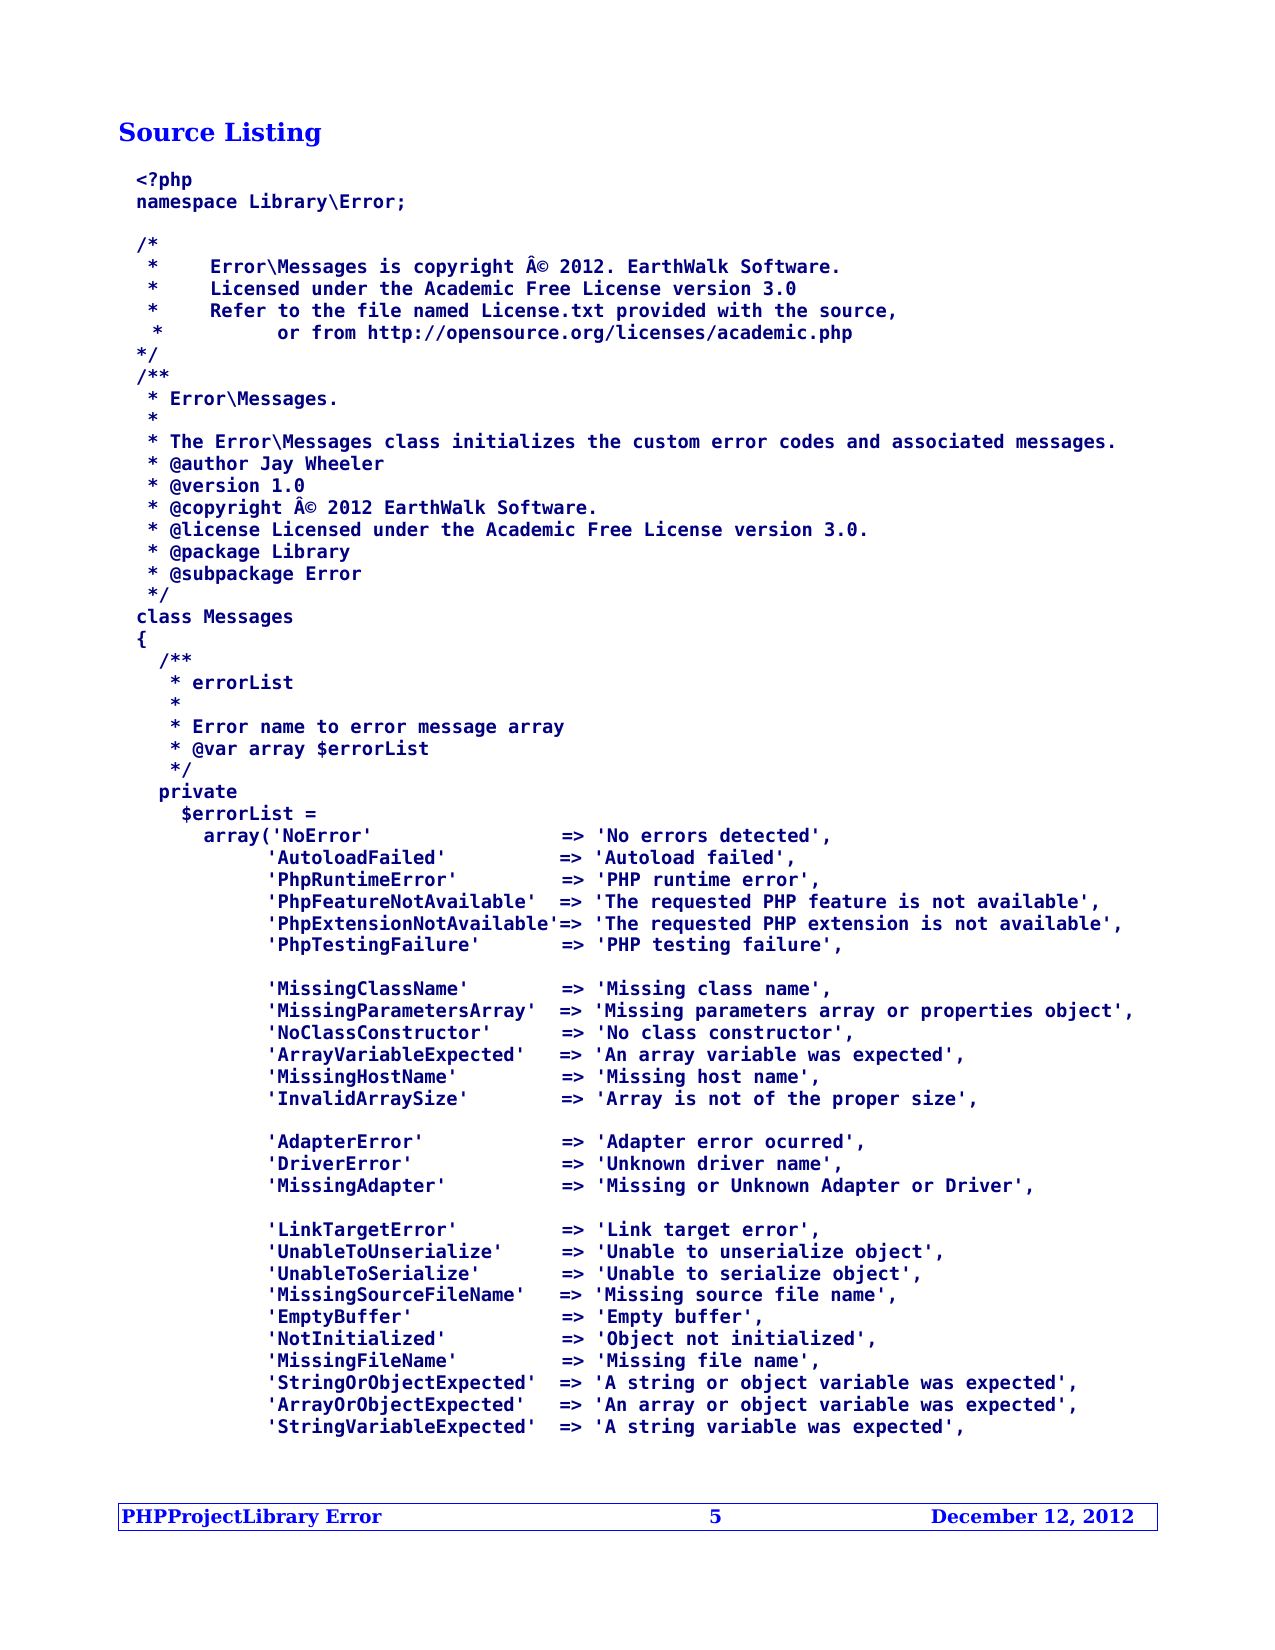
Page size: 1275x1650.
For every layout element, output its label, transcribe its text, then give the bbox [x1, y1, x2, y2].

list 'NoClassConstructor' => 'No class constructor', [136, 1022, 1157, 1044]
list 'MissingFileName' => 'Missing file name', [136, 1350, 1157, 1372]
list { [136, 628, 1157, 650]
list * @copyright Â© 2012 EarthWalk Software. [136, 497, 1157, 519]
list /** [136, 366, 1157, 387]
list /* [136, 234, 1157, 256]
list 'AutoloadFailed' => 'Autoload failed', [136, 847, 1157, 869]
list */ [136, 759, 1157, 781]
list * @license Licensed under the Academic Free License version 3.0. [136, 519, 1157, 541]
list * The Error\Messages class initializes the custom error codes and associated messages. [136, 431, 1157, 453]
list 'MissingParametersArray' => 'Missing parameters array or properties object', [136, 1000, 1157, 1022]
list 'StringVariableExpected' => 'A string variable was expected', [136, 1416, 1157, 1437]
list * or from http://opensource.org/licenses/academic.php [118, 322, 1157, 344]
list 'InvalidArraySize' => 'Array is not of the proper size', [118, 1087, 1157, 1109]
list 'MissingSourceFileName' => 'Missing source file name', [136, 1284, 1157, 1306]
list * Licensed under the Academic Free License version 3.0 [136, 278, 1157, 300]
list * Error\Messages. [136, 387, 1157, 409]
list 'UnableToSerialize' => 'Unable to serialize object', [136, 1262, 1157, 1284]
list * @author Jay Wheeler [136, 453, 1157, 475]
list namespace Library\Error; [136, 191, 1157, 212]
list 'MissingClassName' => 'Missing class name', [136, 978, 1157, 1000]
title Source Listing [118, 118, 1157, 147]
list $errorList = [136, 803, 1157, 825]
list 'MissingHostName' => 'Missing host name', [136, 1066, 1157, 1087]
list /** [136, 650, 1157, 672]
list 'LinkTargetError' => 'Link target error', [136, 1219, 1157, 1241]
list * @var array $errorList [136, 737, 1157, 759]
list 'PhpExtensionNotAvailable'=> 'The requested PHP extension is not available', [136, 912, 1157, 934]
list 'PhpTestingFailure' => 'PHP testing failure', [136, 934, 1157, 956]
list 'MissingAdapter' => 'Missing or Unknown Adapter or Driver', [136, 1175, 1157, 1197]
list * errorList [136, 672, 1157, 694]
list 'NotInitialized' => 'Object not initialized', [136, 1328, 1157, 1350]
list 'DriverError' => 'Unknown driver name', [136, 1153, 1157, 1175]
list 'UnableToUnserialize' => 'Unable to unserialize object', [136, 1241, 1157, 1262]
list * @subpackage Error [136, 562, 1157, 584]
list array('NoError' => 'No errors detected', [136, 825, 1157, 847]
list 'ArrayVariableExpected' => 'An array variable was expected', [136, 1044, 1157, 1066]
list 'StringOrObjectExpected' => 'A string or object variable was expected', [136, 1372, 1157, 1394]
list * Error\Messages is copyright Â© 2012. EarthWalk Software. [136, 256, 1157, 278]
list 'PhpRuntimeError' => 'PHP runtime error', [136, 869, 1157, 891]
list 'PhpFeatureNotAvailable' => 'The requested PHP feature is not available', [136, 891, 1157, 912]
list * Error name to error message array [136, 716, 1157, 737]
list 'AdapterError' => 'Adapter error ocurred', [136, 1131, 1157, 1153]
list 'ArrayOrObjectExpected' => 'An array or object variable was expected', [136, 1394, 1157, 1416]
list */ [136, 584, 1157, 606]
list 'EmptyBuffer' => 'Empty buffer', [136, 1306, 1157, 1328]
list * [136, 694, 1157, 716]
list * [136, 409, 1157, 431]
list <?php [136, 169, 1157, 191]
list * @package Library [136, 541, 1157, 562]
list * @version 1.0 [136, 475, 1157, 497]
list * Refer to the file named License.txt provided with the source, [136, 300, 1157, 322]
list private [136, 781, 1157, 803]
list */ [136, 344, 1157, 366]
list class Messages [136, 606, 1157, 628]
